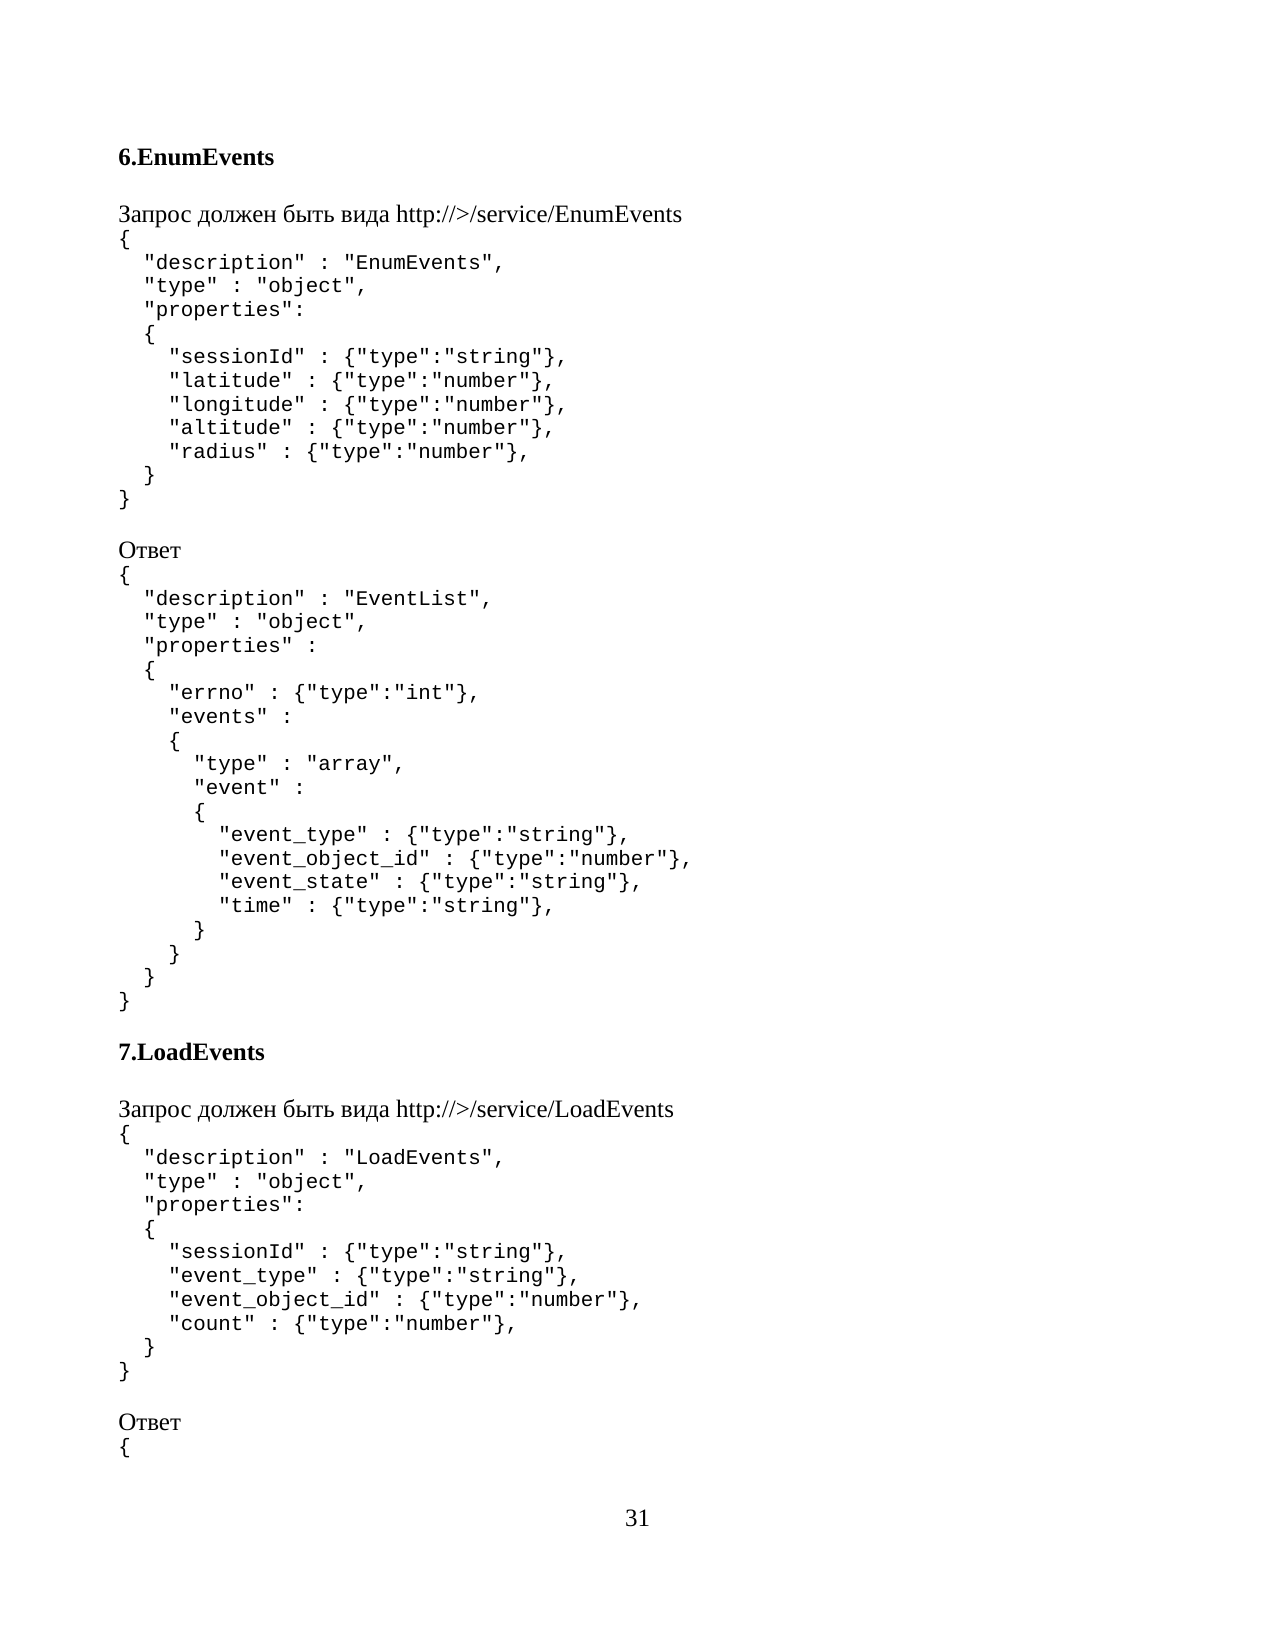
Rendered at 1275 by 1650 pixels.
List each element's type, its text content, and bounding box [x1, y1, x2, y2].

text "event_object_id" : {"type":"number"}, [118, 848, 1157, 872]
text Запрос должен быть вида http://>/service/LoadEvents [118, 1094, 1157, 1123]
text } [118, 919, 1157, 942]
text "description" : "EnumEvents", [118, 252, 1157, 275]
text 6.EnumEvents [118, 142, 1157, 171]
text { [118, 659, 1157, 682]
text "event" : [118, 777, 1157, 801]
text { [118, 730, 1157, 753]
text "properties": [118, 299, 1157, 323]
text } [118, 1336, 1157, 1360]
text "latitude" : {"type":"number"}, [118, 370, 1157, 393]
text Ответ [118, 535, 1157, 564]
text Запрос должен быть вида http://>/service/EnumEvents [118, 199, 1157, 228]
text "event_type" : {"type":"string"}, [118, 824, 1157, 848]
text } [118, 966, 1157, 990]
text "properties" : [118, 635, 1157, 659]
text } [118, 464, 1157, 488]
text { [118, 1123, 1157, 1147]
text } [118, 990, 1157, 1013]
text "type" : "array", [118, 753, 1157, 777]
text "count" : {"type":"number"}, [118, 1312, 1157, 1336]
text } [118, 942, 1157, 966]
text "radius" : {"type":"number"}, [118, 441, 1157, 464]
text { [118, 323, 1157, 346]
text "longitude" : {"type":"number"}, [118, 393, 1157, 417]
text } [118, 1360, 1157, 1383]
text "event_type" : {"type":"string"}, [118, 1265, 1157, 1289]
text "description" : "LoadEvents", [118, 1147, 1157, 1171]
text "events" : [118, 706, 1157, 730]
text "type" : "object", [118, 275, 1157, 299]
text { [118, 801, 1157, 824]
text { [118, 228, 1157, 252]
text Ответ [118, 1407, 1157, 1436]
text "errno" : {"type":"int"}, [118, 682, 1157, 706]
text "description" : "EventList", [118, 588, 1157, 611]
text } [118, 488, 1157, 512]
text "type" : "object", [118, 1171, 1157, 1194]
text "sessionId" : {"type":"string"}, [118, 346, 1157, 370]
text "event_state" : {"type":"string"}, [118, 872, 1157, 895]
text "properties": [118, 1194, 1157, 1218]
text { [118, 1218, 1157, 1242]
text { [118, 1436, 1157, 1459]
text 7.LoadEvents [118, 1037, 1157, 1066]
text "type" : "object", [118, 611, 1157, 635]
text "time" : {"type":"string"}, [118, 895, 1157, 919]
text "sessionId" : {"type":"string"}, [118, 1242, 1157, 1265]
text "event_object_id" : {"type":"number"}, [118, 1289, 1157, 1312]
text { [118, 564, 1157, 588]
text "altitude" : {"type":"number"}, [118, 417, 1157, 441]
